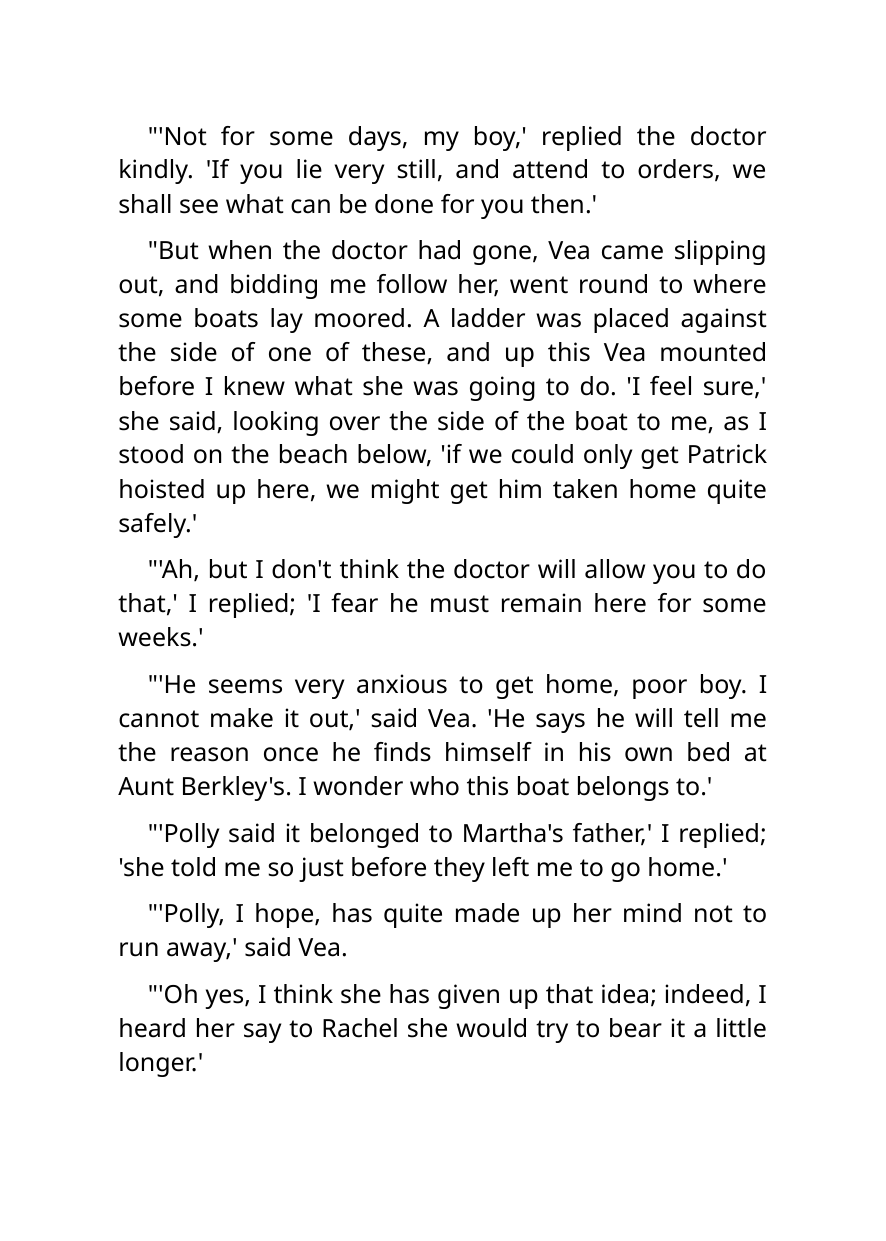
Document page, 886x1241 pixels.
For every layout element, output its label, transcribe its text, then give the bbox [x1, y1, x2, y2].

text "'Polly, I hope, has quite made up her mind not to run away,' said Vea. [118, 896, 768, 964]
text "'Polly said it belonged to Martha's father,' I replied; 'she told me so just before they left me to go home.' [118, 815, 768, 883]
text "'Not for some days, my boy,' replied the doctor kindly. 'If you lie very still, and attend to orders, we shall see what can be done for you then.' [118, 118, 768, 220]
text "'Ah, but I don't think the doctor will allow you to do that,' I replied; 'I fear he must remain here for some weeks.' [118, 552, 768, 654]
text "'He seems very anxious to get home, poor boy. I cannot make it out,' said Vea. 'He says he will tell me the reason once he finds himself in his own bed at Aunt Berkley's. I wonder who this boat belongs to.' [118, 667, 768, 803]
text "'Oh yes, I think she has given up that idea; indeed, I heard her say to Rachel she would try to bear it a little longer.' [118, 977, 768, 1079]
text "But when the doctor had gone, Vea came slipping out, and bidding me follow her, went round to where some boats lay moored. A ladder was placed against the side of one of these, and up this Vea mounted before I knew what she was going to do. 'I feel sure,' she said, looking over the side of the boat to me, as I stood on the beach below, 'if we could only get Patrick hoisted up here, we might get him taken home quite safely.' [118, 233, 768, 539]
